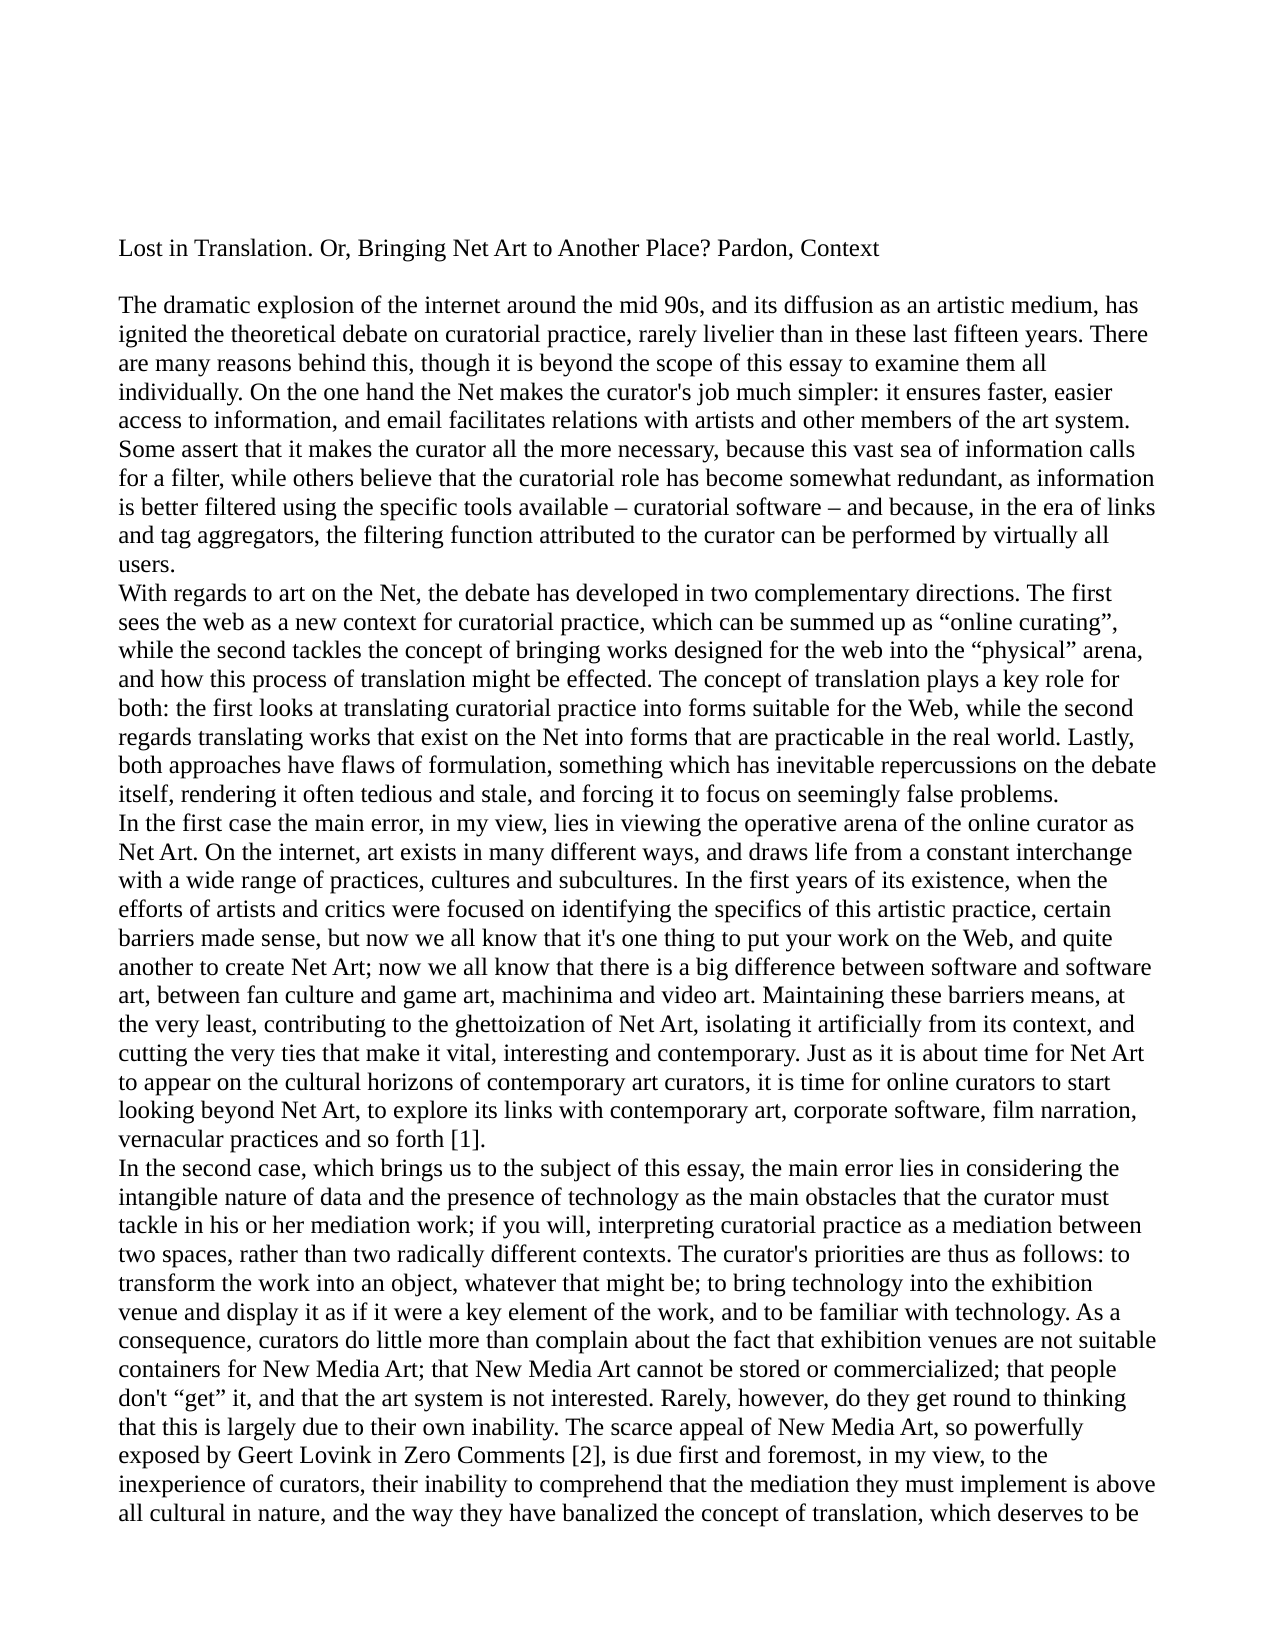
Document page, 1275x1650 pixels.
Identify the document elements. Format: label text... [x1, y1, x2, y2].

text In the second case, which brings us to the subject of this essay, the main error lies in considering the intangible nature of data and the presence of technology as the main obstacles that the curator must tackle in his or her mediation work; if you will, interpreting curatorial practice as a mediation between two spaces, rather than two radically different contexts. The curator's priorities are thus as follows: to transform the work into an object, whatever that might be; to bring technology into the exhibition venue and display it as if it were a key element of the work, and to be familiar with technology. As a consequence, curators do little more than complain about the fact that exhibition venues are not suitable containers for New Media Art; that New Media Art cannot be stored or commercialized; that people don't “get” it, and that the art system is not interested. Rarely, however, do they get round to thinking that this is largely due to their own inability. The scarce appeal of New Media Art, so powerfully exposed by Geert Lovink in Zero Comments [2], is due first and foremost, in my view, to the inexperience of curators, their inability to comprehend that the mediation they must implement is above all cultural in nature, and the way they have banalized the concept of translation, which deserves to be [118, 1153, 1157, 1527]
text Lost in Translation. Or, Bringing Net Art to Another Place? Pardon, Context [118, 233, 1157, 262]
text With regards to art on the Net, the debate has developed in two complementary directions. The first sees the web as a new context for curatorial practice, which can be summed up as “online curating”, while the second tackles the concept of bringing works designed for the web into the “physical” arena, and how this process of translation might be effected. The concept of translation plays a key role for both: the first looks at translating curatorial practice into forms suitable for the Web, while the second regards translating works that exist on the Net into forms that are practicable in the real world. Lastly, both approaches have flaws of formulation, something which has inevitable repercussions on the debate itself, rendering it often tedious and stale, and forcing it to focus on seemingly false problems. [118, 578, 1157, 808]
text In the first case the main error, in my view, lies in viewing the operative arena of the online curator as Net Art. On the internet, art exists in many different ways, and draws life from a constant interchange with a wide range of practices, cultures and subcultures. In the first years of its existence, when the efforts of artists and critics were focused on identifying the specifics of this artistic practice, certain barriers made sense, but now we all know that it's one thing to put your work on the Web, and quite another to create Net Art; now we all know that there is a big difference between software and software art, between fan culture and game art, machinima and video art. Maintaining these barriers means, at the very least, contributing to the ghettoization of Net Art, isolating it artificially from its context, and cutting the very ties that make it vital, interesting and contemporary. Just as it is about time for Net Art to appear on the cultural horizons of contemporary art curators, it is time for online curators to start looking beyond Net Art, to explore its links with contemporary art, corporate software, film narration, vernacular practices and so forth [1]. [118, 808, 1157, 1153]
text The dramatic explosion of the internet around the mid 90s, and its diffusion as an artistic medium, has ignited the theoretical debate on curatorial practice, rarely livelier than in these last fifteen years. There are many reasons behind this, though it is beyond the scope of this essay to examine them all individually. On the one hand the Net makes the curator's job much simpler: it ensures faster, easier access to information, and email facilitates relations with artists and other members of the art system. Some assert that it makes the curator all the more necessary, because this vast sea of information calls for a filter, while others believe that the curatorial role has become somewhat redundant, as information is better filtered using the specific tools available – curatorial software – and because, in the era of links and tag aggregators, the filtering function attributed to the curator can be performed by virtually all users. [118, 291, 1157, 578]
